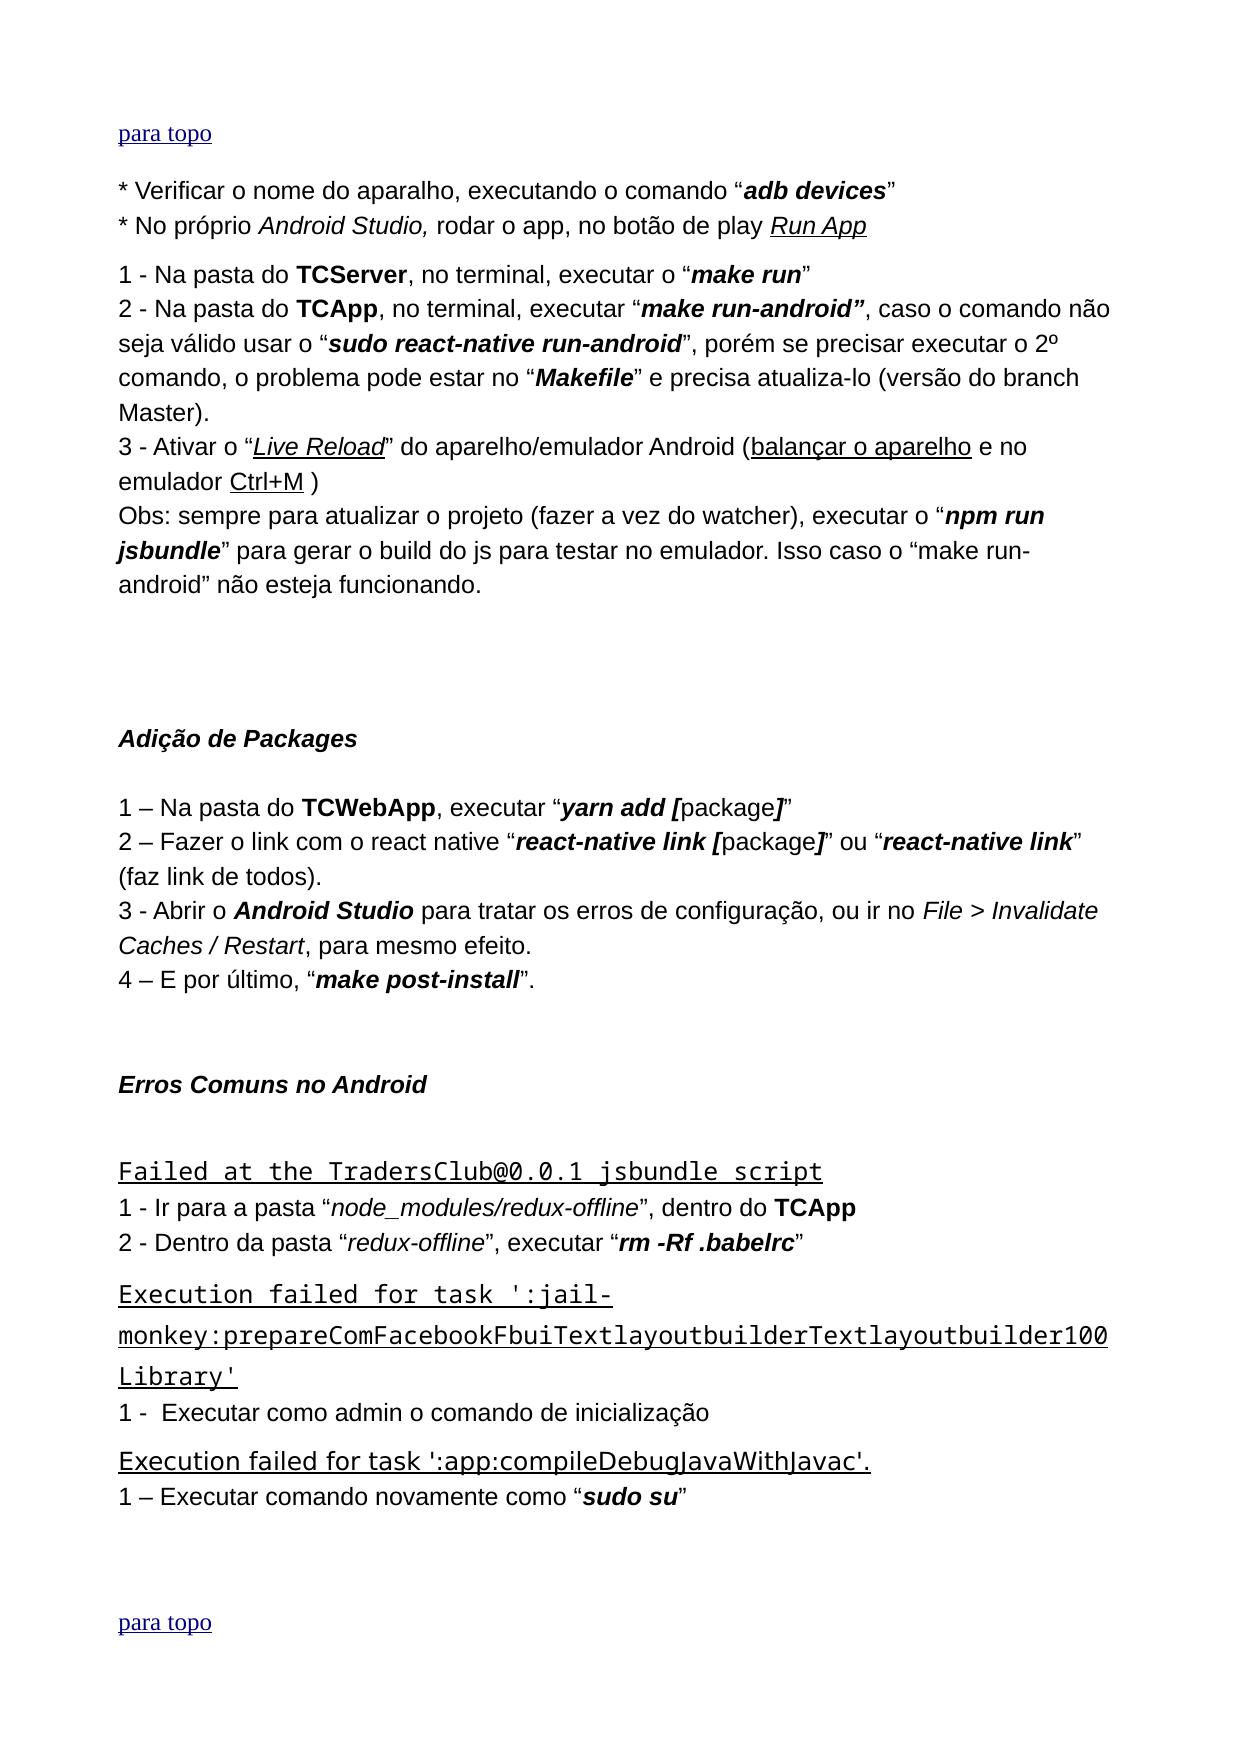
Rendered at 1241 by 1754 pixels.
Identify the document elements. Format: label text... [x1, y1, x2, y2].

text * Verificar o nome do aparalho, executando o comando “adb devices” * No próprio Android Studio, rodar o app, no botão de play Run App [118, 176, 1122, 239]
text Execution failed for task ':jail-monkey:prepareComFacebookFbuiTextlayoutbuilderTextlayoutbuilder100Library' 1 - Executar como admin o comando de inicialização [118, 1277, 1122, 1427]
text 1 - Na pasta do TCServer, no terminal, executar o “make run” 2 - Na pasta do TCApp, no terminal, executar “make run-android”, caso o comando não seja válido usar o “sudo react-native run-android”, porém se precisar executar o 2º comando, o problema pode estar no “Makefile” e precisa atualiza-lo (versão do branch Master). 3 - Ativar o “Live Reload” do aparelho/emulador Android (balançar o aparelho e no emulador Ctrl+M ) Obs: sempre para atualizar o projeto (fazer a vez do watcher), executar o “npm run jsbundle” para gerar o build do js para testar no emulador. Isso caso o “make run-android” não esteja funcionando. [118, 260, 1122, 599]
text Failed at the TradersClub@0.0.1 jsbundle script 1 - Ir para a pasta “node_modules/redux-offline”, dentro do TCApp 2 - Dentro da pasta “redux-offline”, executar “rm -Rf .babelrc” [118, 1153, 1122, 1257]
text 1 – Na pasta do TCWebApp, executar “yarn add [package]” 2 – Fazer o link com o react native “react-native link [package]” ou “react-native link” (faz link de todos). 3 - Abrir o Android Studio para tratar os erros de configuração, ou ir no File > Invalidate Caches / Restart, para mesmo efeito. 4 – E por último, “make post-install”. [118, 758, 1122, 994]
subtitle Erros Comuns no Android [118, 1070, 1122, 1098]
subtitle Adição de Packages [118, 724, 1122, 752]
text Execution failed for task ':app:compileDebugJavaWithJavac'. 1 – Executar comando novamente como “sudo su” [118, 1447, 1122, 1511]
